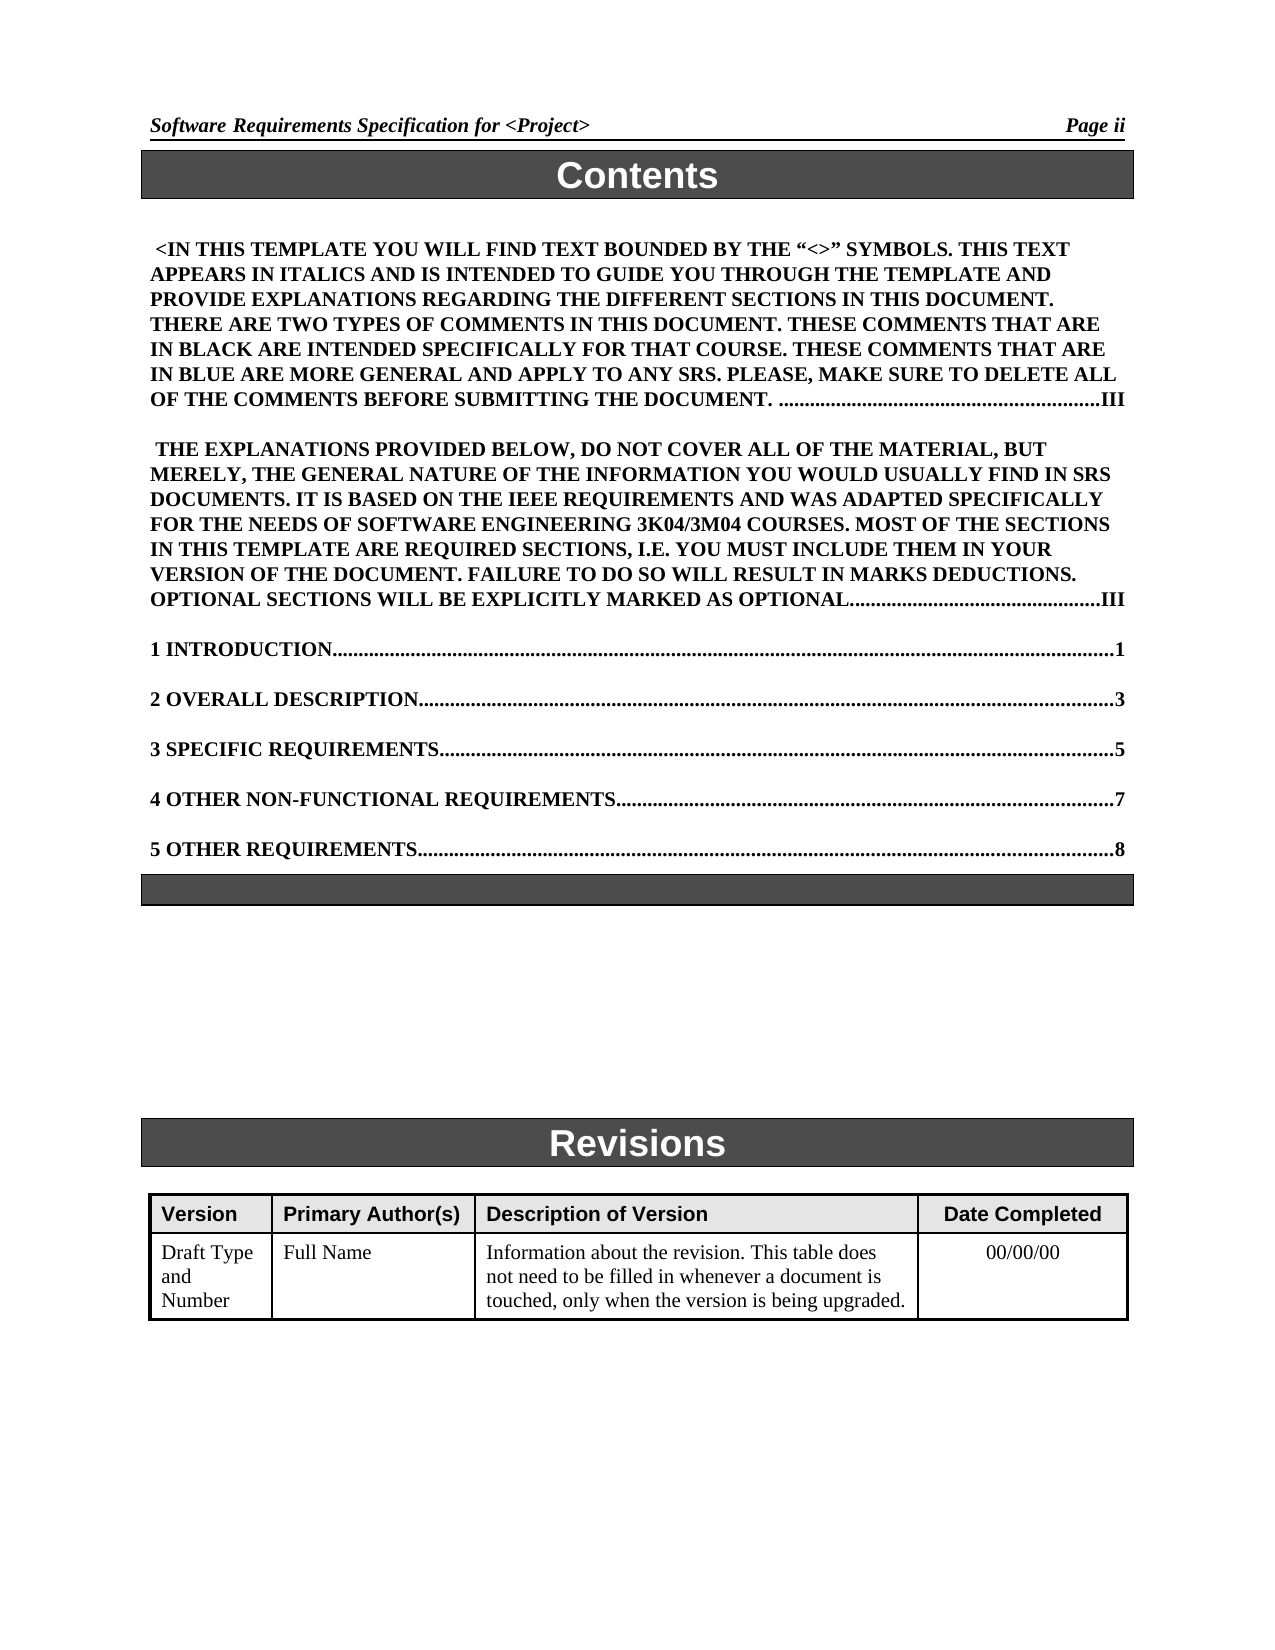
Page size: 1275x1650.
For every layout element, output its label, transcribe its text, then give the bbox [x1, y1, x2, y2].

text <In this template you will find text bounded by the “<>” symbols. This text appears in italics and is intended to guide you through the template and provide explanations regarding the different sections in this document. There are two types of comments in this document. These comments that are in black are intended specifically for that course. These comments that are in blue are more general and apply to any SRS. Please, make sure to delete all of the comments before submitting the document. iii [150, 237, 1125, 412]
table_header Primary Author(s) [273, 1196, 474, 1232]
table_cell Information about the revision. This table does not need to be filled in whenever a document is touched, only when the version is being upgraded. [476, 1234, 917, 1318]
text 1 Introduction 1 [150, 637, 1125, 662]
text Contents [142, 151, 1133, 198]
table_cell 00/00/00 [919, 1234, 1126, 1318]
text 2 Overall Description 3 [150, 687, 1125, 712]
text 4 Other Non-functional Requirements 7 [150, 787, 1125, 812]
text 3 Specific Requirements 5 [150, 737, 1125, 762]
text 5 Other Requirements 8 [150, 837, 1125, 862]
text Revisions [142, 1119, 1133, 1166]
text The explanations provided below, do not cover all of the material, but merely, the general nature of the information you would usually find in SRS documents. It is based on the IEEE requirements and was adapted specifically for the needs of Software Engineering 3K04/3M04 courses. Most of the sections in this template are required sections, i.e. you must include them in your version of the document. Failure to do so will result in marks deductions. Optional sections will be explicitly marked as optional. iii [150, 437, 1125, 612]
table_header Description of Version [476, 1196, 917, 1232]
table_cell Full Name [273, 1234, 474, 1318]
table_header Date Completed [919, 1196, 1126, 1232]
table_header Version [152, 1196, 271, 1232]
table_cell Draft Type and Number [152, 1234, 271, 1318]
